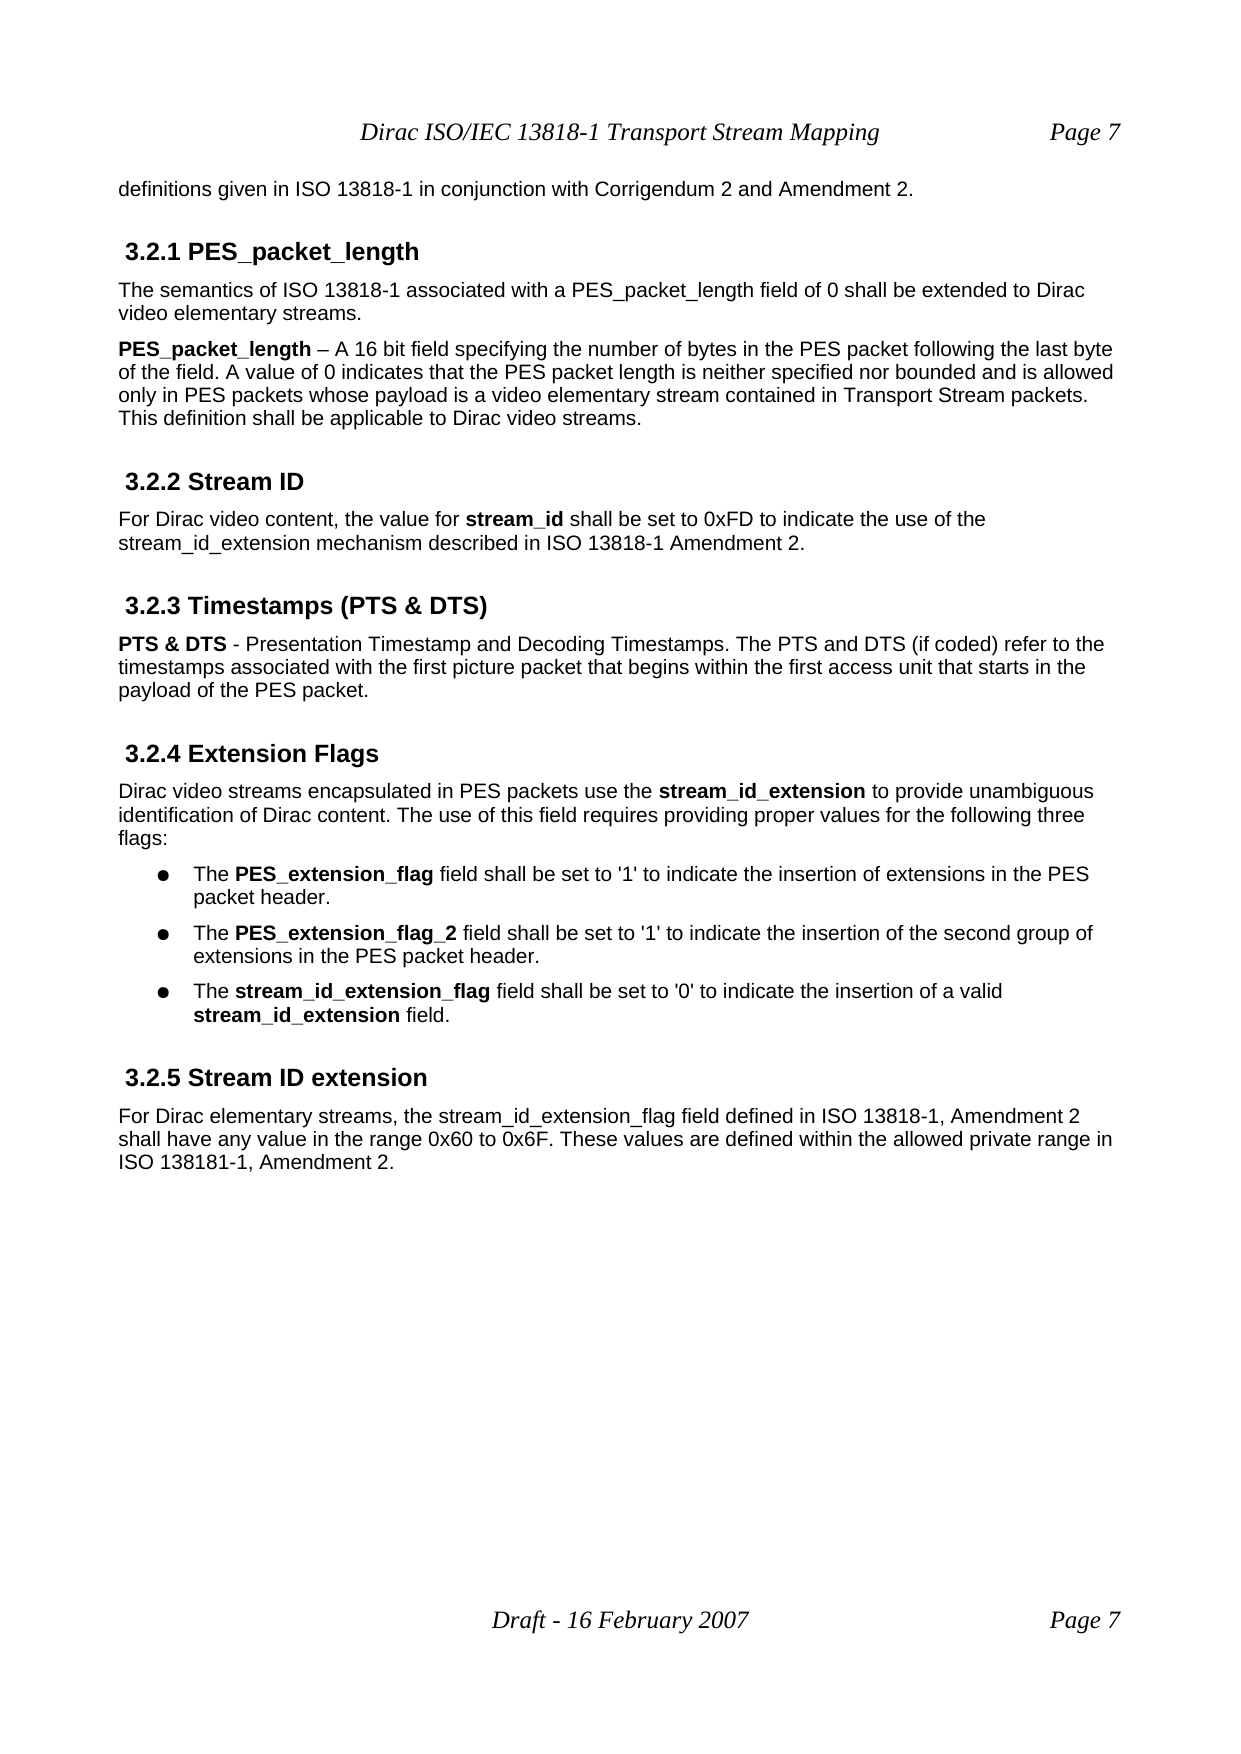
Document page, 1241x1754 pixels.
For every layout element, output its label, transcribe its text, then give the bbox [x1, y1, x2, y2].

list The stream_id_extension_flag field shall be set to '0' to indicate the insertion of a valid stream_id_extension field. [156, 980, 1122, 1027]
text PES_packet_length – A 16 bit field specifying the number of bytes in the PES packet following the last byte of the field. A value of 0 indicates that the PES packet length is neither specified nor bounded and is allowed only in PES packets whose payload is a video elementary stream contained in Transport Stream packets. This definition shall be applicable to Dirac video streams. [118, 337, 1122, 430]
list The PES_extension_flag_2 field shall be set to '1' to indicate the insertion of the second group of extensions in the PES packet header. [156, 921, 1122, 968]
subtitle Extension Flags [118, 739, 1122, 767]
text PTS & DTS - Presentation Timestamp and Decoding Timestamps. The PTS and DTS (if coded) refer to the timestamps associated with the first picture packet that begins within the first access unit that starts in the payload of the PES packet. [118, 632, 1122, 702]
text definitions given in ISO 13818-1 in conjunction with Corrigendum 2 and Amendment 2. [118, 177, 1122, 200]
subtitle PES_packet_length [118, 238, 1122, 266]
subtitle Stream ID [118, 468, 1122, 496]
text For Dirac elementary streams, the stream_id_extension_flag field defined in ISO 13818-1, Amendment 2 shall have any value in the range 0x60 to 0x6F. These values are defined within the allowed private range in ISO 138181-1, Amendment 2. [118, 1104, 1122, 1174]
text For Dirac video content, the value for stream_id shall be set to 0xFD to indicate the use of the stream_id_extension mechanism described in ISO 13818-1 Amendment 2. [118, 508, 1122, 554]
subtitle Stream ID extension [118, 1064, 1122, 1092]
subtitle Timestamps (PTS & DTS) [118, 592, 1122, 620]
text The semantics of ISO 13818-1 associated with a PES_packet_length field of 0 shall be extended to Dirac video elementary streams. [118, 278, 1122, 325]
text Dirac video streams encapsulated in PES packets use the stream_id_extension to provide unambiguous identification of Dirac content. The use of this field requires providing proper values for the following three flags: [118, 780, 1122, 850]
list The PES_extension_flag field shall be set to '1' to indicate the insertion of extensions in the PES packet header. [156, 862, 1122, 909]
